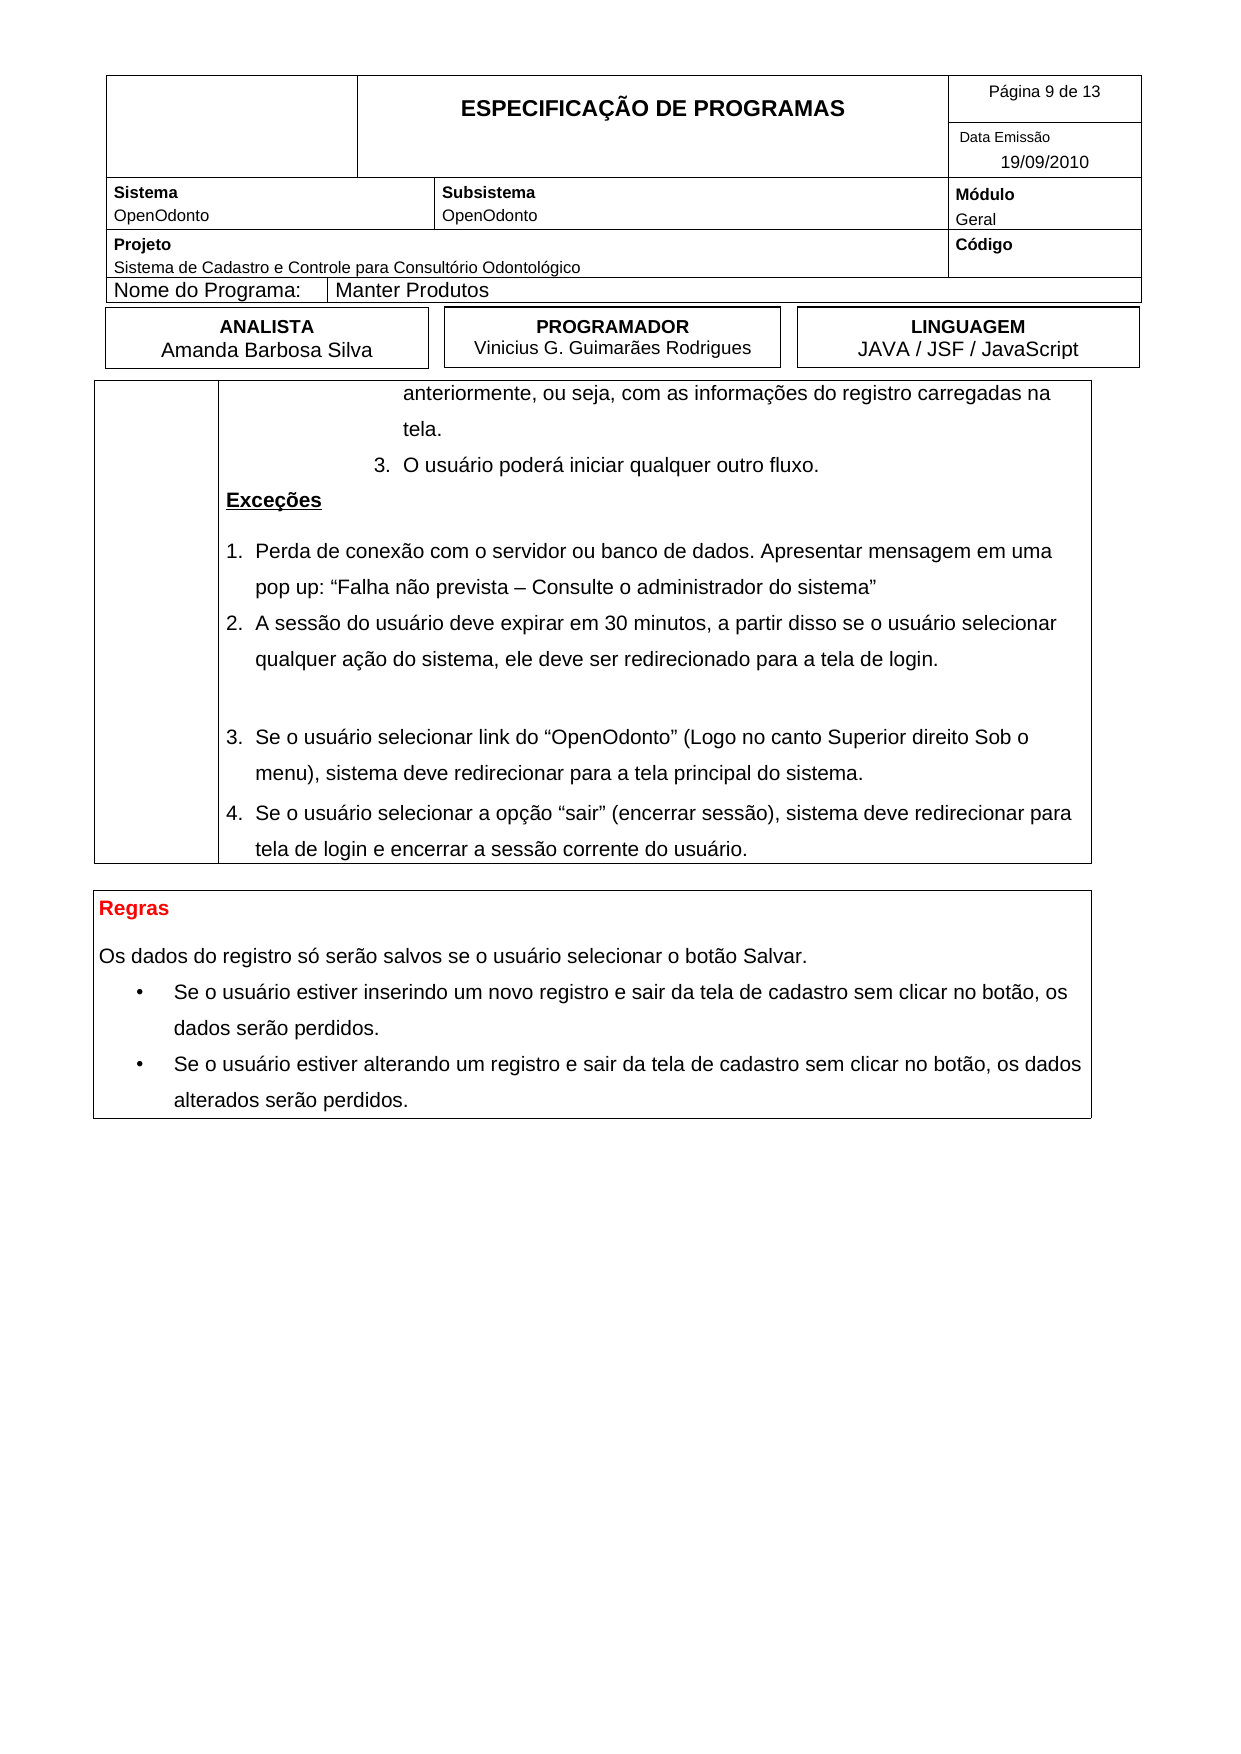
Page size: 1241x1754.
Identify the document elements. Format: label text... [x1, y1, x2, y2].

table_header Apresentar ao usuário a tela de cadastro de produtos. Usuário. Tela principal – menu Cadastro – Produto Fluxos Principais Obs. O Código do cadastro só será gerado após a inserção e não poderá ser alterado. Sistema apresenta a tela de cadastro de produtos com os campos: Código ( autoincremento gerado automaticamente pelo sistema) – campo inabilitado para edição Nome (campo livre obrigatório) – possui no mínimo 4 e no máximo 150 caracteres Categoria (campo obrigatório) – combo box com os registros Serviço e Produto Descrição (área de texto livre) – no máximo 300 caracteres Fluxo Alternativo – Usuário não está logado no sistema Usuário clica na tela principal no menu Cadastro – Produto. O sistema deverá filtrar as requisiões de URL que contenham /cadastro/... verificando a autenticação do usuário. Caso o usuário esteja autenticado, a requisição prossegue normalmente. Caso o usuário não esteja autenticado, o sistema redireciona para tela de login, e após a autenticação, para a tela principal. Caso o usuário esteja efetuando um novo cadastro, após preencher os dados, ele seleciona o botão Salvar ou digitar a tecla “enter” (desde que o foco do cursor esteja no campo Nome – campo 'input'). O sistema remove qualquer caractere que não seja alfanumerico, de marcação ou acentuação e aplica uppercase no campo nome. Persiste os dados no banco de dados e exibe mensagem de confirmação “Cadastro efetuado com sucesso”. Fluxos alternativos – inclusão: Fluxo Alternativo 1 – Usuário não preencheu os dados obrigatórios Ao selecionar o botão salvar, o sistema deverá primeiramente validar os campos obrigatórios. Se o sistema verificar que os campos obrigatórios Nome e Categoria não foram preenchidos ou se contém conteúdo vazio (espaços). Sistema apresenta mensagem em uma pop up: “Campos obrigatórios não preenchidos.” e retorna a tela de cadastro. Caso o campo esteja nulo o sistema indica acima dos campos obrigatórios não preenchidos a mensagem: “* O valor esta nulo.” Caso o campo esteja com conteúdo vazio (espaços) o sistema indica acima dos campos a mensagem: “* O valor esta vazio.” Se mesmo removendo espaços excedentes o conteúdo do campo seja vazio (espaços) o sistema indica acima dos campos a mensagem: “* O valor tem conteúdo vazio.” Fluxo Alternativo 2 – Campos Preenchidos Inválidos Ao clicar no botão Salvar ou digitar a tecla “enter”, o sistema deverá validar se o campo Nome foi preenchido com valores válidos. Caso os campos não passem pelas verificações, o sistema deve apresentar a mensagem em uma pop up: “Campos inválidos.”, retornar a tela de cadastro e indicar acima dos campos a mensagem correspondente. Se o sistema verificar que o campo Nome não possui o mínimo necessário deverá apresentar a mensagem: “* Valor muito curto : Minímo exigido = 'mínimo definido'”. Se o sistema verificar que o campo possui mais que o máximo permitido deverá apresentar a mensagem: “Valor muito longo : Máximo permitido = 'máximo definido'”. Caso o usuário esteja realizando uma busca, após selecionar o botão Pesquisa: Sistema apresenta uma tela modal com os filtros para pesquisa: Categoria (combo box com as categorias já definidas: Produto e Seriço) Descrição Colaborador Nome E uma tabela de resultados com no máximo (os primeiros) 1000 registros cadastrados, paginando a cada pelo menos 10 registros. A tabela de resultados deve conter as colunas: Código Nome Categoria Descrição O sistema deve apresentar uma barra de scroller (rolagem), com o número de páginas, permitindo ao usuário navegar para a próxima página, para a página anterior, para uma das páginas que esteja visualizando o número e para a última ou primeira página da listagem. O usuário poderá pesquisar com nenhum, um, ou mais filtros. Os resultados da busca devem ser apresentados na tela modal em uma tabela sempre se limitando a no máximo 1000 registros independente dos filtros aplicados e sempre paginando a cada 10 registros. Em todos os casos de busca o resultado da consulta, realizada no banco de dados, deverá conter apenas os campos que serão exibidos na tabela de resultados, ou seja nesse momento não serão recuperados relacionamentos e demais dados. Além de apresentar ao usuário a quantidade de resultados encontrados e o tempo de consulta em segundos. A pesquisa dos filtros por descrição, colaborador e nome será feita por 'like', ou seja, o usuário poderá digitar parte do nome para efetuar a busca. Caso mais de um filtro de pesquisa seja informado, a pesquisa associará logicamente os filtros de forma complementar, ou seja um filtro 'AND' outro filtro, combinando os dois ou mais valores para pesquisa. O usuário poderá clicar no botão Buscar ou digitar a tecla 'enter' do teclado para efetuar a busca. O foco do cursor deverá estar posicionado em algum campo 'input' da tela de pesquisa para que se possa acionar a busca por meio da tecla 'enter'. Em todos os casos de busca,quando em filtros do tipo 'input' não haverá diferenciação da caixa de texto (case-insensiteve) para filtrar as consultas. Fluxos alternativos – recuperação: Fluxo Alternativo 1 – Usuário não preencheu os dados da pesquisa Caso o usuário não preencha nenhum filtro para pesquisa e clique no botão Buscar da tela modal ou digite 'enter', o sistema deve apresentar todos os registros se limitando ao máximo de 1000, como foi especificado. Fluxo Alternativo 2 – Usuário preencheu os dados da pesquisa inapropriadamente Quando o usuário clicar no botão Buscar da tela modal ou digitar 'enter', o sistema deverá validar os campos: Filtro Colaborador: O usuário poderá digitar qualquer texto. Filtro Descrição: Deverá ser informado no mínimo 3 caracteres e no máximo 300 caracteres para a busca. Caso o usuário informe menos do que 3 caracteres, apresentar a mensagem: “* Descrição = 'valor digitado' : Valor muito curto : Minímo exigido = 3” no canto superior esquerdo da tela modal. Caso usuário informe mais do que 300 caracteres, apresentar a mensagem: “* Descrição = 'valor digitado...' : Valor muito longo : Máximo permitido = 300” no canto superior esquerdo da tela modal. Não deverá ser apresentado todo o valor que o usuário digitou, apresentar somente 10 caracteres e colocar reticências. Filtro Nome: Deverá ser informado no mínimo 3 caracteres e no máximo 150 caracteres para a busca. Caso o usuário informe menos do que 3 caracteres, apresentar a mensagem: “* Nome = 'valor digitado' : Valor muito curto : Minímo exigido = 3” no canto superior esquerdo da tela modal. Caso o usuário informe mais do que 100 caracteres, apresentar a mensagem: “* Nome = 'valor digitado...' : Valor muito longo : Máximo permitido = 100” no canto superior esquerdo da tela modal. Não deverá ser apresentado todo o valor que o usuário digitou, apresentar somente 10 caracteres e colocar reticências. Fluxo Alternativo 3 – Usuário realiza nova busca Após preencher ou não os filtros da busca e clicar no botão Buscar da tela modal ou digitar 'enter', o sistema deverá apresentar os resultados da busca e permanecer na tela modal para que o usuário possa ou não realizar uma nova consulta. Fluxos de Exceção – recuperação: Fluxo de Exceção 1 – Usuário fecha a tela modal A partir do momento que a tela modal estiver aberta, o usuário poderá fechar a janela a qualquer momento clicando no 'x' da janela (localizado no cabeçalho, canto direito). O sistema deverá retornar a tela de cadastro. Caso o usuário feche a janela de pesquisa, o modal deverá guardar os dados já digitados e os resultados já apresentados até o momento em que o usuário saia da tela de cadastro. Fluxo de Exceção 2 – Usuário clica no botão Limpar da tela modal A partir do momento em que a tela modal estiver aberta, o usuário poderá clicar no botão Limpar da tela modal. Caso o usuário clique no botão, o sistema deverá limpar todos os valores dos filtros e da tabela de resultados. Caso o usuário esteja alterando ou excluindo um registro, primeiramente será iniciado o fluxo de recuperação. A partir da tela modal, com os resultados da pesquisa apresentados na tabela de resultados, o usuário poderá clicar em qualquer registro (uma linha da tabela), ou seja, na tabela de resultados cada linha (resultado/registro) deve ser um link no qual o usuário poderá, ao clicar, iniciar a ação de carregamento do registro escolhido. Quando o usuário clicar sob o registro, o sistema deve fechar a tela modal e carregar TODAS (inclusive relacionamentos e demais dados) as informações do registro escolhido na tela de cadastro. Caso o usuário esteja editando algum registro e inicie qualquer outro fluxo, sem selecionar o botão salvar, todos os dados alterados serão perdidos. Na alteração, o usuário poderá modificar os dados que desejar e selecionar o botão Salvar. O sistema deve persistir os dados e apresentar a mensagem: “Dados alterados com sucesso!” em uma pop-up. Obs.: Lembrando que o sistema não deve permitir a edição do campo código. Os fluxos alternativos da alteração são os mesmos da INCLUSÃO. Verificar acima. Na exclusão, o ususário poderá selecionar o botão Excluir. O sistema deve confirmar a ação do usuário exibindo a mensagem: “Deseja realmente excluir o registro?” em uma pop-up. Se não houver nenhum registro válido (ou seja, que já esteja salvo no banco de dados, persistente) com as informações carregadas na tela de cadastro, por padrão o sistema deverá inabilitar o botão de excluir. Se o usuário confirmar, o sistema deve verificar se o registro está referenciado em qualquer outra tabela: Caso o registro não possua nenhuma referência, o sistema deverá excluir o registro do banco de dados e apresentar a mensagem em uma pop up: “Registro excluído com sucesso”. Fluxos alternativos - exclusão Fluxo alternativo 1 – Usuário cancelou exclusão Na mensagem de confirmação da ação de exclusão, o usuário poderá cancelar a exclusão. Se o usuário cancelar o sistema deve retornar a tela de cadastro como estava anteriormente, ou seja, com as informações do registro carregadas na tela. O usuário poderá então iniciar qualquer outro fluxo. Fluxo alternativo 2 – Registro referenciado Caso o registro a ser excluído possua refências com a tabela de colaborador ou outras tabelas, o sistema não deve pemitir a exlusão do registro. O sistema deve apresentar a mensagem: “Não foi possivel remover o registro.” em uma pop-up e retorna a tela de cadastro como estava anteriormente, ou seja, com as informações do registro carregadas na tela. O usuário poderá iniciar qualquer outro fluxo. Exceções Perda de conexão com o servidor ou banco de dados. Apresentar mensagem em uma pop up: “Falha não prevista – Consulte o administrador do sistema” A sessão do usuário deve expirar em 30 minutos, a partir disso se o usuário selecionar qualquer ação do sistema, ele deve ser redirecionado para a tela de login. Se o usuário selecionar link do “OpenOdonto” (Logo no canto Superior direito Sob o menu), sistema deve redirecionar para a tela principal do sistema. Se o usuário selecionar a opção “sair” (encerrar sessão), sistema deve redirecionar para tela de login e encerrar a sessão corrente do usuário. [219, 381, 1091, 863]
table_header [95, 381, 218, 863]
table_header Regras Os dados do registro só serão salvos se o usuário selecionar o botão Salvar. Se o usuário estiver inserindo um novo registro e sair da tela de cadastro sem clicar no botão, os dados serão perdidos. Se o usuário estiver alterando um registro e sair da tela de cadastro sem clicar no botão, os dados alterados serão perdidos. [94, 891, 1091, 1117]
